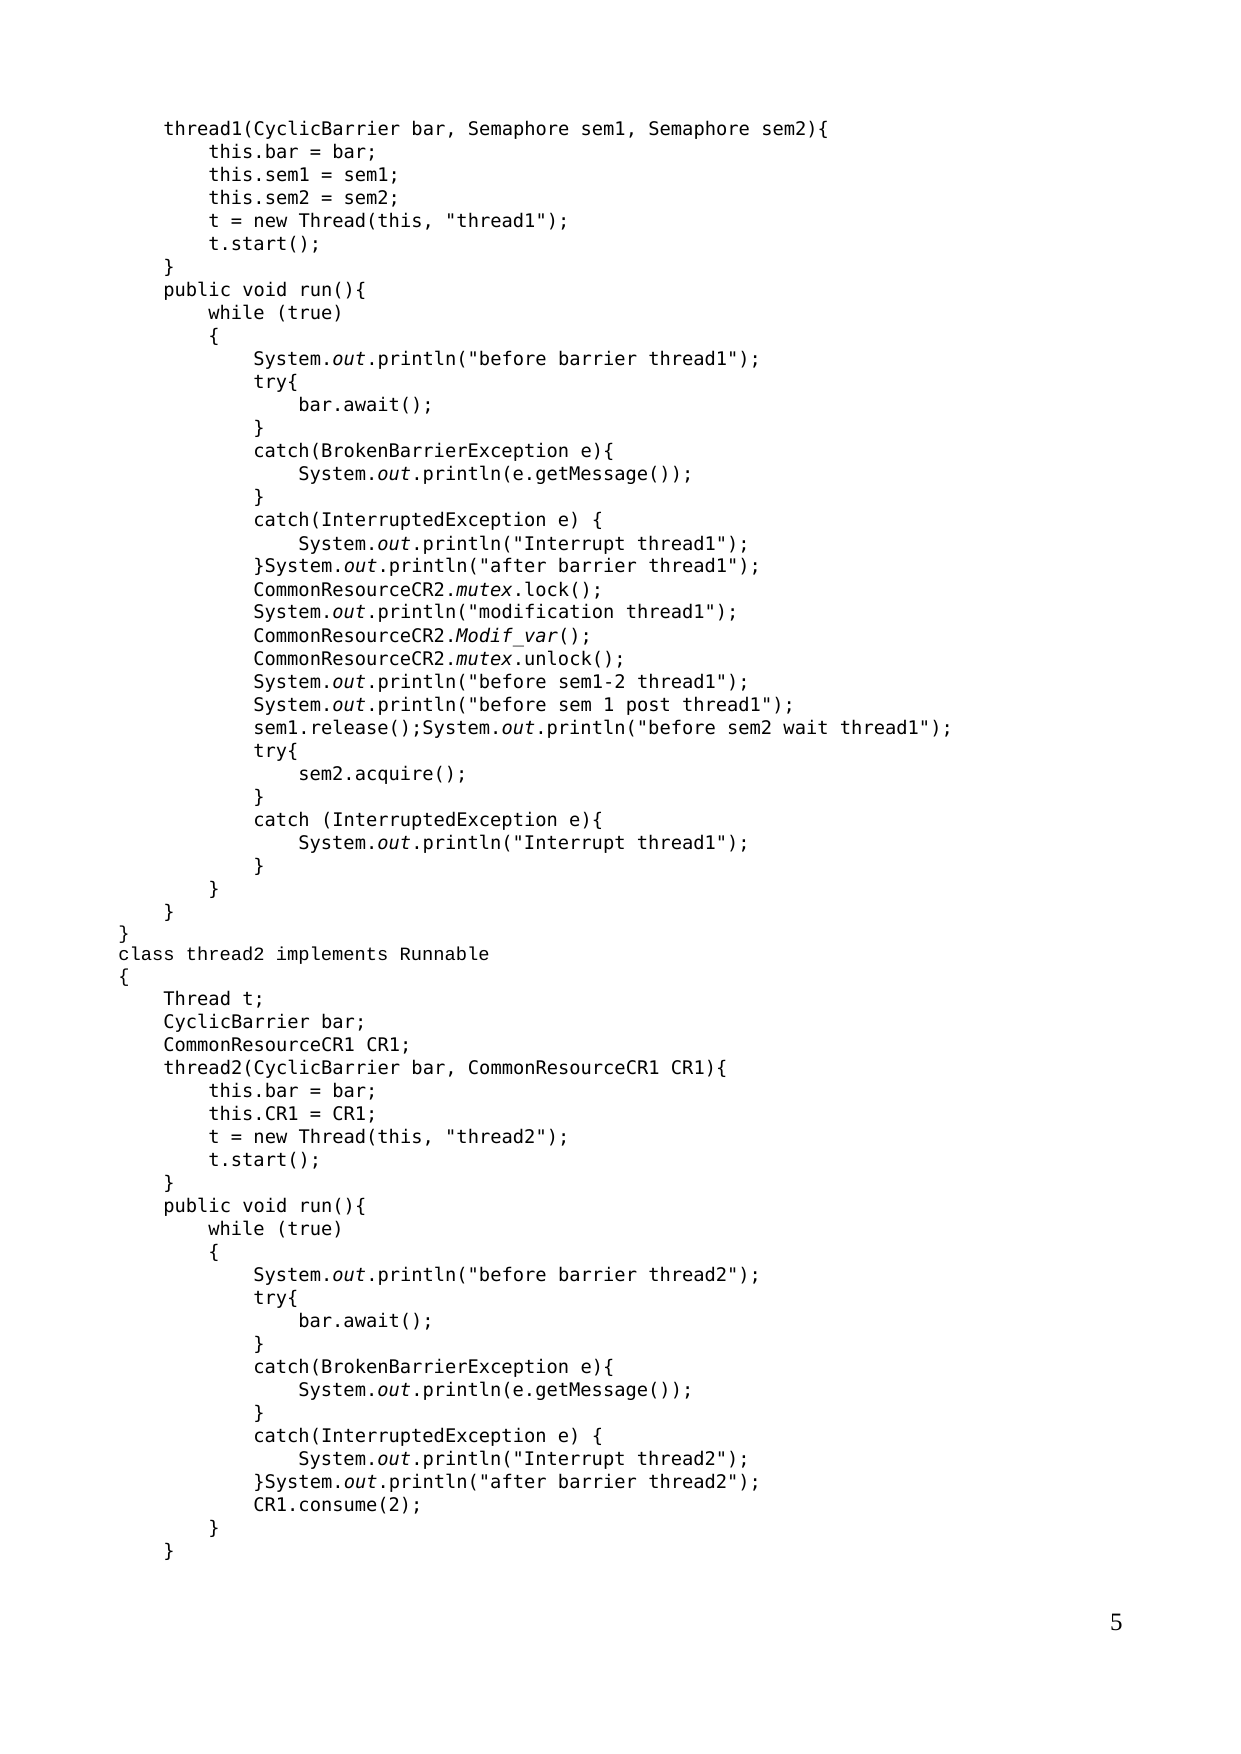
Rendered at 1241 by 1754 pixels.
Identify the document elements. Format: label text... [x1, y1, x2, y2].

text thread1(CyclicBarrier bar, Semaphore sem1, Semaphore sem2){ [118, 118, 1122, 141]
text System.out.println("before barrier thread2"); [118, 1264, 1122, 1287]
text { [118, 966, 1122, 988]
text { [118, 1241, 1122, 1264]
text catch(BrokenBarrierException e){ [118, 440, 1122, 463]
text this.sem2 = sem2; [118, 187, 1122, 210]
text bar.await(); [118, 1310, 1122, 1333]
text catch (InterruptedException e){ [118, 809, 1122, 832]
text System.out.println("Interrupt thread1"); [118, 532, 1122, 556]
text this.bar = bar; [118, 1080, 1122, 1103]
text catch(InterruptedException e) { [118, 1425, 1122, 1448]
text CR1.consume(2); [118, 1494, 1122, 1517]
text CommonResourceCR1 CR1; [118, 1034, 1122, 1057]
text try{ [118, 1287, 1122, 1310]
text thread2(CyclicBarrier bar, CommonResourceCR1 CR1){ [118, 1057, 1122, 1080]
text } [118, 855, 1122, 878]
text } [118, 901, 1122, 924]
text try{ [118, 740, 1122, 763]
text }System.out.println("after barrier thread1"); [118, 556, 1122, 578]
text catch(InterruptedException e) { [118, 509, 1122, 532]
text } [118, 1333, 1122, 1356]
text System.out.println("Interrupt thread1"); [118, 832, 1122, 855]
text sem1.release();System.out.println("before sem2 wait thread1"); [118, 717, 1122, 740]
text System.out.println("before barrier thread1"); [118, 348, 1122, 371]
text public void run(){ [118, 1195, 1122, 1218]
text t = new Thread(this, "thread2"); [118, 1126, 1122, 1149]
text CommonResourceCR2.Modif_var(); [118, 624, 1122, 648]
text } [118, 786, 1122, 809]
text catch(BrokenBarrierException e){ [118, 1356, 1122, 1379]
text } [118, 924, 1122, 945]
text } [118, 878, 1122, 901]
text } [118, 256, 1122, 279]
text } [118, 1402, 1122, 1425]
text System.out.println("before sem1-2 thread1"); [118, 671, 1122, 694]
text } [118, 417, 1122, 440]
text t.start(); [118, 1149, 1122, 1172]
text public void run(){ [118, 279, 1122, 302]
text sem2.acquire(); [118, 763, 1122, 786]
text System.out.println("before sem 1 post thread1"); [118, 694, 1122, 717]
text System.out.println("Interrupt thread2"); [118, 1448, 1122, 1471]
text while (true) [118, 1218, 1122, 1241]
text while (true) [118, 302, 1122, 325]
text this.sem1 = sem1; [118, 164, 1122, 187]
text System.out.println(e.getMessage()); [118, 463, 1122, 486]
text } [118, 486, 1122, 509]
text } [118, 1540, 1122, 1563]
text } [118, 1517, 1122, 1540]
text CommonResourceCR2.mutex.unlock(); [118, 648, 1122, 671]
text try{ [118, 371, 1122, 394]
text t = new Thread(this, "thread1"); [118, 210, 1122, 233]
text Thread t; [118, 988, 1122, 1011]
text this.CR1 = CR1; [118, 1103, 1122, 1126]
text CyclicBarrier bar; [118, 1011, 1122, 1034]
text this.bar = bar; [118, 141, 1122, 164]
text t.start(); [118, 233, 1122, 256]
text }System.out.println("after barrier thread2"); [118, 1471, 1122, 1494]
text CommonResourceCR2.mutex.lock(); [118, 578, 1122, 602]
text class thread2 implements Runnable [118, 945, 1122, 966]
text System.out.println(e.getMessage()); [118, 1379, 1122, 1402]
text bar.await(); [118, 394, 1122, 417]
text System.out.println("modification thread1"); [118, 602, 1122, 624]
text } [118, 1172, 1122, 1195]
text { [118, 325, 1122, 348]
